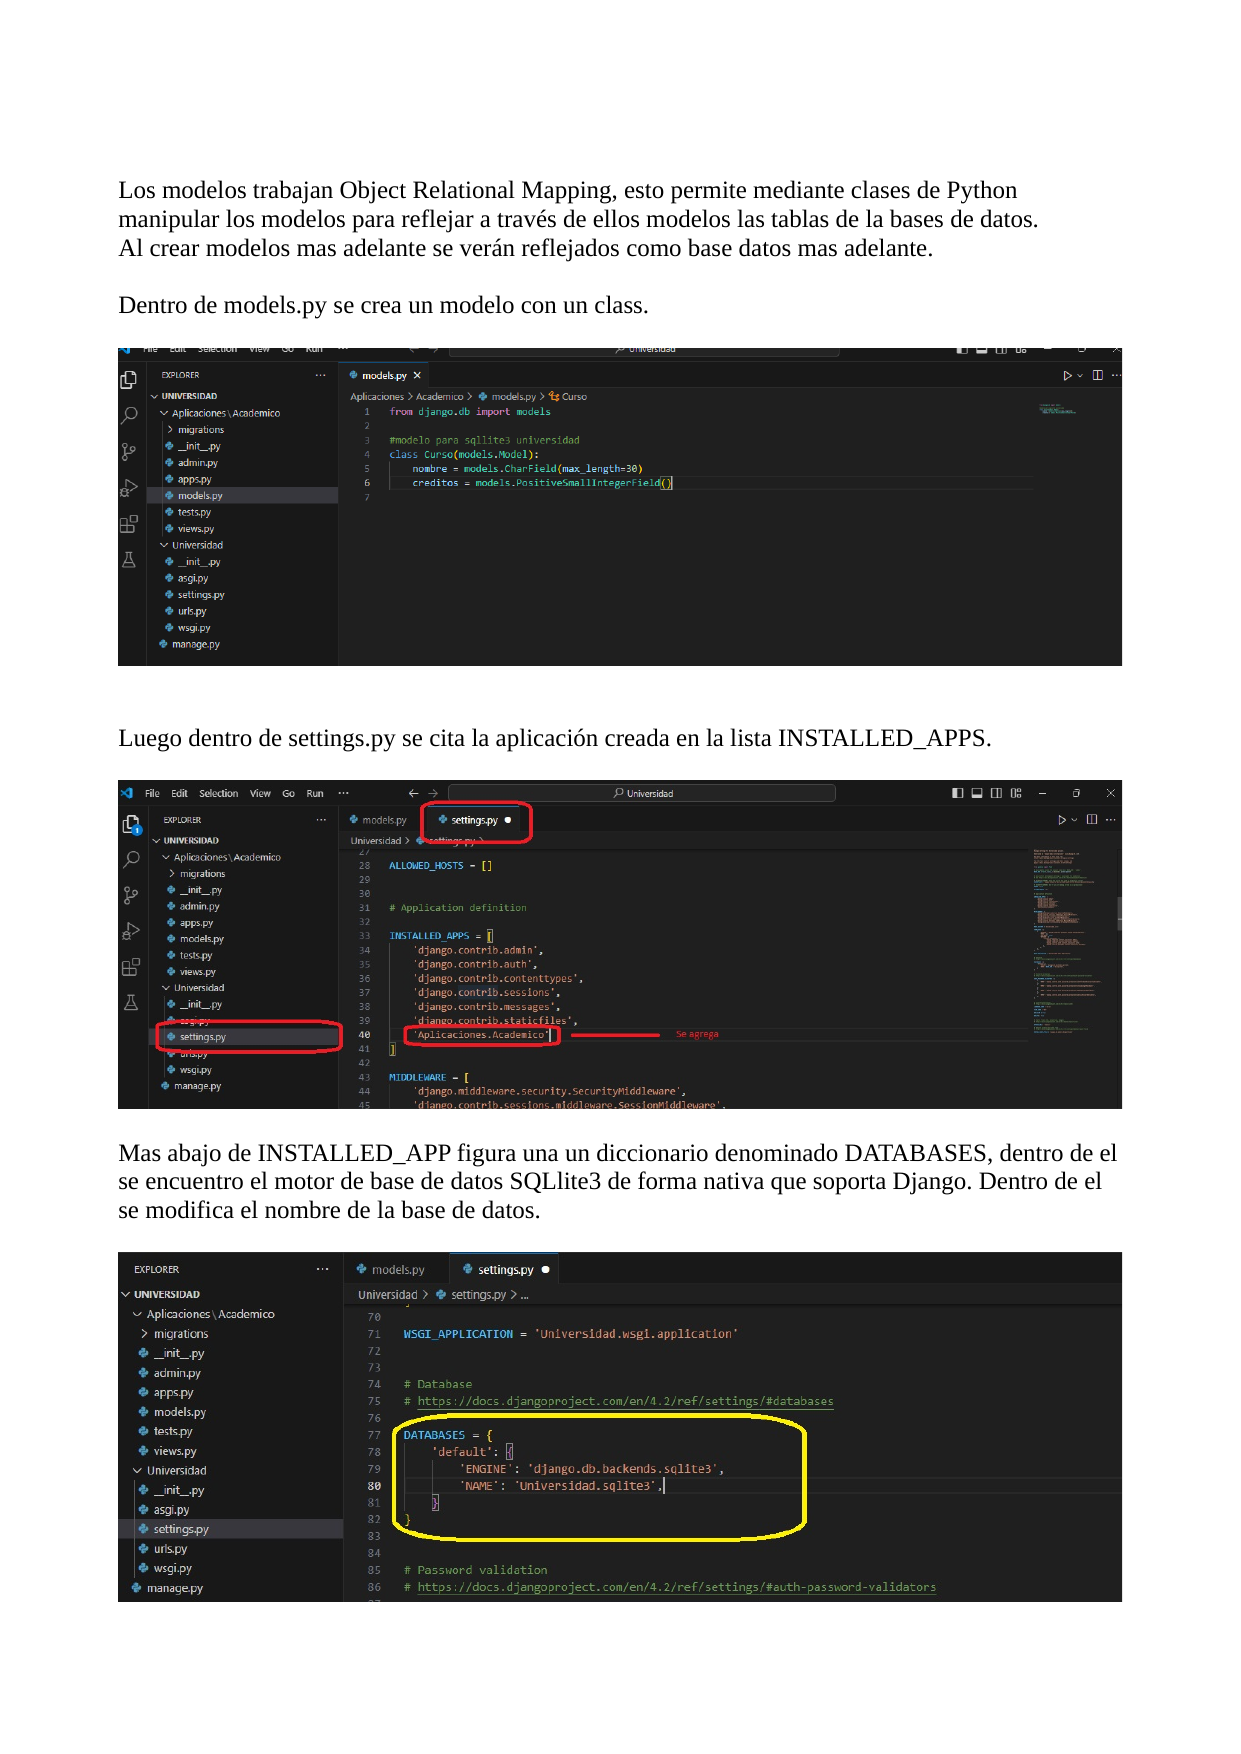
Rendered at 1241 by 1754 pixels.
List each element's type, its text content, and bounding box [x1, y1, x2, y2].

picture [118, 1252, 1123, 1602]
text Dentro de models.py se crea un modelo con un class. [118, 291, 1122, 319]
text Los modelos trabajan Object Relational Mapping, esto permite mediante clases de Python manipular los modelos para reflejar a través de ellos modelos las tablas de la bases de datos. [118, 176, 1122, 233]
picture [118, 780, 1123, 1109]
text Mas abajo de INSTALLED_APP figura una un diccionario denominado DATABASES, dentro de el se encuentro el motor de base de datos SQLlite3 de forma nativa que soporta Django. Dentro de el se modifica el nombre de la base de datos. [118, 1138, 1122, 1224]
text Luego dentro de settings.py se cita la aplicación creada en la lista INSTALLED_APPS. [118, 723, 1122, 751]
picture [118, 348, 1123, 666]
text Al crear modelos mas adelante se verán reflejados como base datos mas adelante. [118, 233, 1122, 262]
